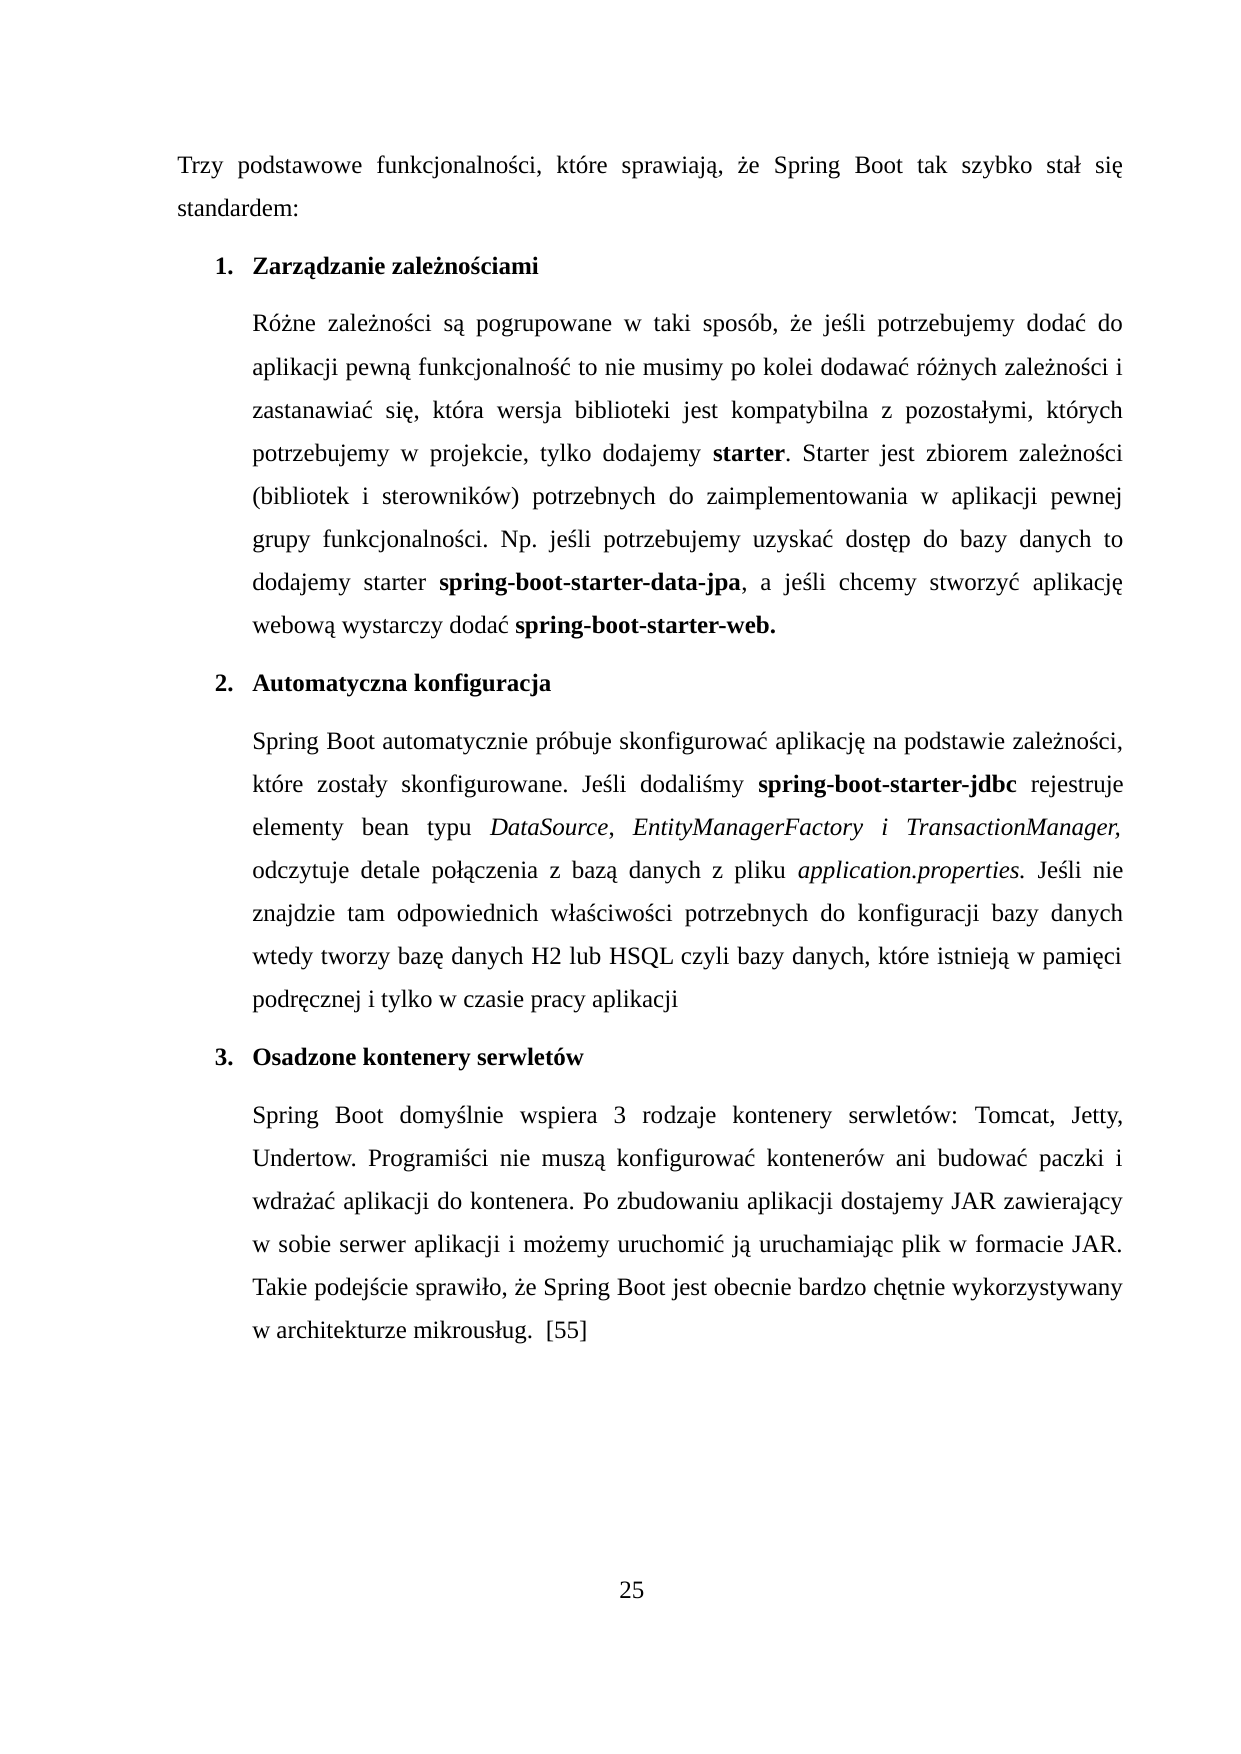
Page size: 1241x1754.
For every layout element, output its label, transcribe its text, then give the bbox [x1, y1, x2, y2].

list Zarządzanie zależnościami [214, 251, 1123, 279]
list Spring Boot domyślnie wspiera 3 rodzaje kontenery serwletów: Tomcat, Jetty, Undertow. Programiści nie muszą konfigurować kontenerów ani budować paczki i wdrażać aplikacji do kontenera. Po zbudowaniu aplikacji dostajemy JAR zawierający w sobie serwer aplikacji i możemy uruchomić ją uruchamiając plik w formacie JAR. Takie podejście sprawiło, że Spring Boot jest obecnie bardzo chętnie wykorzystywany w architekturze mikrousług. [55] [214, 1100, 1123, 1344]
list Osadzone kontenery serwletów [214, 1042, 1123, 1071]
list Różne zależności są pogrupowane w taki sposób, że jeśli potrzebujemy dodać do aplikacji pewną funkcjonalność to nie musimy po kolei dodawać różnych zależności i zastanawiać się, która wersja biblioteki jest kompatybilna z pozostałymi, których potrzebujemy w projekcie, tylko dodajemy starter. Starter jest zbiorem zależności (bibliotek i sterowników) potrzebnych do zaimplementowania w aplikacji pewnej grupy funkcjonalności. Np. jeśli potrzebujemy uzyskać dostęp do bazy danych to dodajemy starter spring-boot-starter-data-jpa, a jeśli chcemy stworzyć aplikację webową wystarczy dodać spring-boot-starter-web. [214, 308, 1123, 639]
text Trzy podstawowe funkcjonalności, które sprawiają, że Spring Boot tak szybko stał się standardem: [177, 150, 1123, 222]
list Spring Boot automatycznie próbuje skonfigurować aplikację na podstawie zależności, które zostały skonfigurowane. Jeśli dodaliśmy spring-boot-starter-jdbc rejestruje elementy bean typu DataSource, EntityManagerFactory i TransactionManager, odczytuje detale połączenia z bazą danych z pliku application.properties. Jeśli nie znajdzie tam odpowiednich właściwości potrzebnych do konfiguracji bazy danych wtedy tworzy bazę danych H2 lub HSQL czyli bazy danych, które istnieją w pamięci podręcznej i tylko w czasie pracy aplikacji [214, 726, 1123, 1013]
list Automatyczna konfiguracja [214, 668, 1123, 697]
